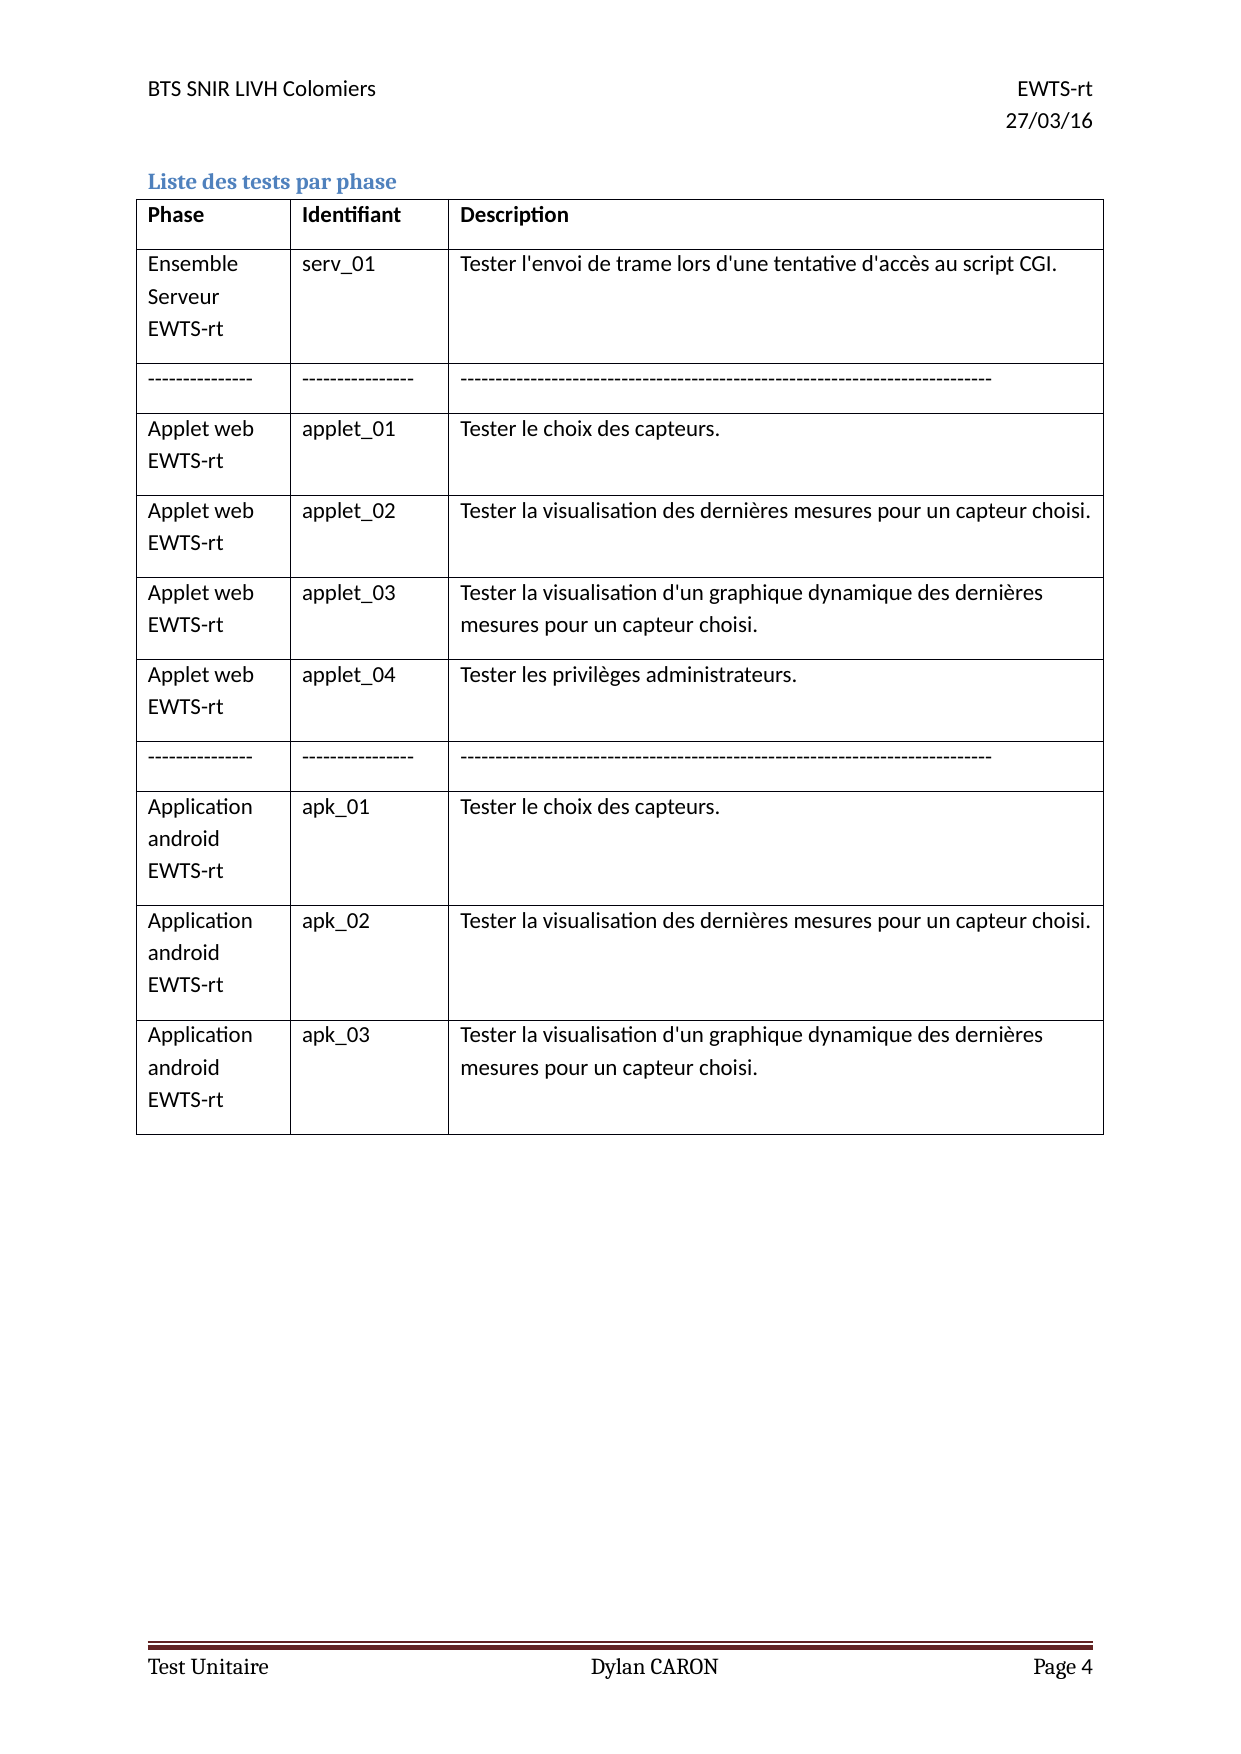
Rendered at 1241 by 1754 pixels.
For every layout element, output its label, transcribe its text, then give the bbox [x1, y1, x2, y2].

table_cell ---------------- [291, 364, 448, 413]
table_cell Tester la visualisation d'un graphique dynamique des dernières mesures pour un capteur choisi. [449, 1021, 1103, 1134]
table_cell apk_03 [291, 1021, 448, 1134]
table_cell serv_01 [291, 250, 448, 363]
table_cell applet_03 [291, 578, 448, 659]
table_cell --------------- [137, 742, 290, 791]
table_cell Tester le choix des capteurs. [449, 792, 1103, 905]
table_cell ---------------------------------------------------------------------------- [449, 742, 1103, 791]
subtitle Liste des tests par phase [148, 168, 1093, 195]
table_cell Tester la visualisation des dernières mesures pour un capteur choisi. [449, 906, 1103, 1019]
table_cell applet_02 [291, 496, 448, 577]
table_cell Tester l'envoi de trame lors d'une tentative d'accès au script CGI. [449, 250, 1103, 363]
table_cell Tester le choix des capteurs. [449, 414, 1103, 495]
table_cell Applet web EWTS-rt [137, 578, 290, 659]
table_cell Applet web EWTS-rt [137, 496, 290, 577]
table_cell Applet web EWTS-rt [137, 414, 290, 495]
table_cell Tester la visualisation d'un graphique dynamique des dernières mesures pour un capteur choisi. [449, 578, 1103, 659]
table_cell --------------- [137, 364, 290, 413]
table_cell apk_01 [291, 792, 448, 905]
table_cell applet_01 [291, 414, 448, 495]
table_cell Application android EWTS-rt [137, 906, 290, 1019]
table_cell Application android EWTS-rt [137, 792, 290, 905]
table_header Description [449, 200, 1103, 248]
table_cell Applet web EWTS-rt [137, 660, 290, 741]
table_header Phase [137, 200, 290, 248]
table_cell Ensemble Serveur EWTS-rt [137, 250, 290, 363]
table_cell apk_02 [291, 906, 448, 1019]
table_cell Application android EWTS-rt [137, 1021, 290, 1134]
table_cell Tester les privilèges administrateurs. [449, 660, 1103, 741]
table_cell ---------------------------------------------------------------------------- [449, 364, 1103, 413]
table_header Identifiant [291, 200, 448, 248]
table_cell Tester la visualisation des dernières mesures pour un capteur choisi. [449, 496, 1103, 577]
table_cell ---------------- [291, 742, 448, 791]
table_cell applet_04 [291, 660, 448, 741]
